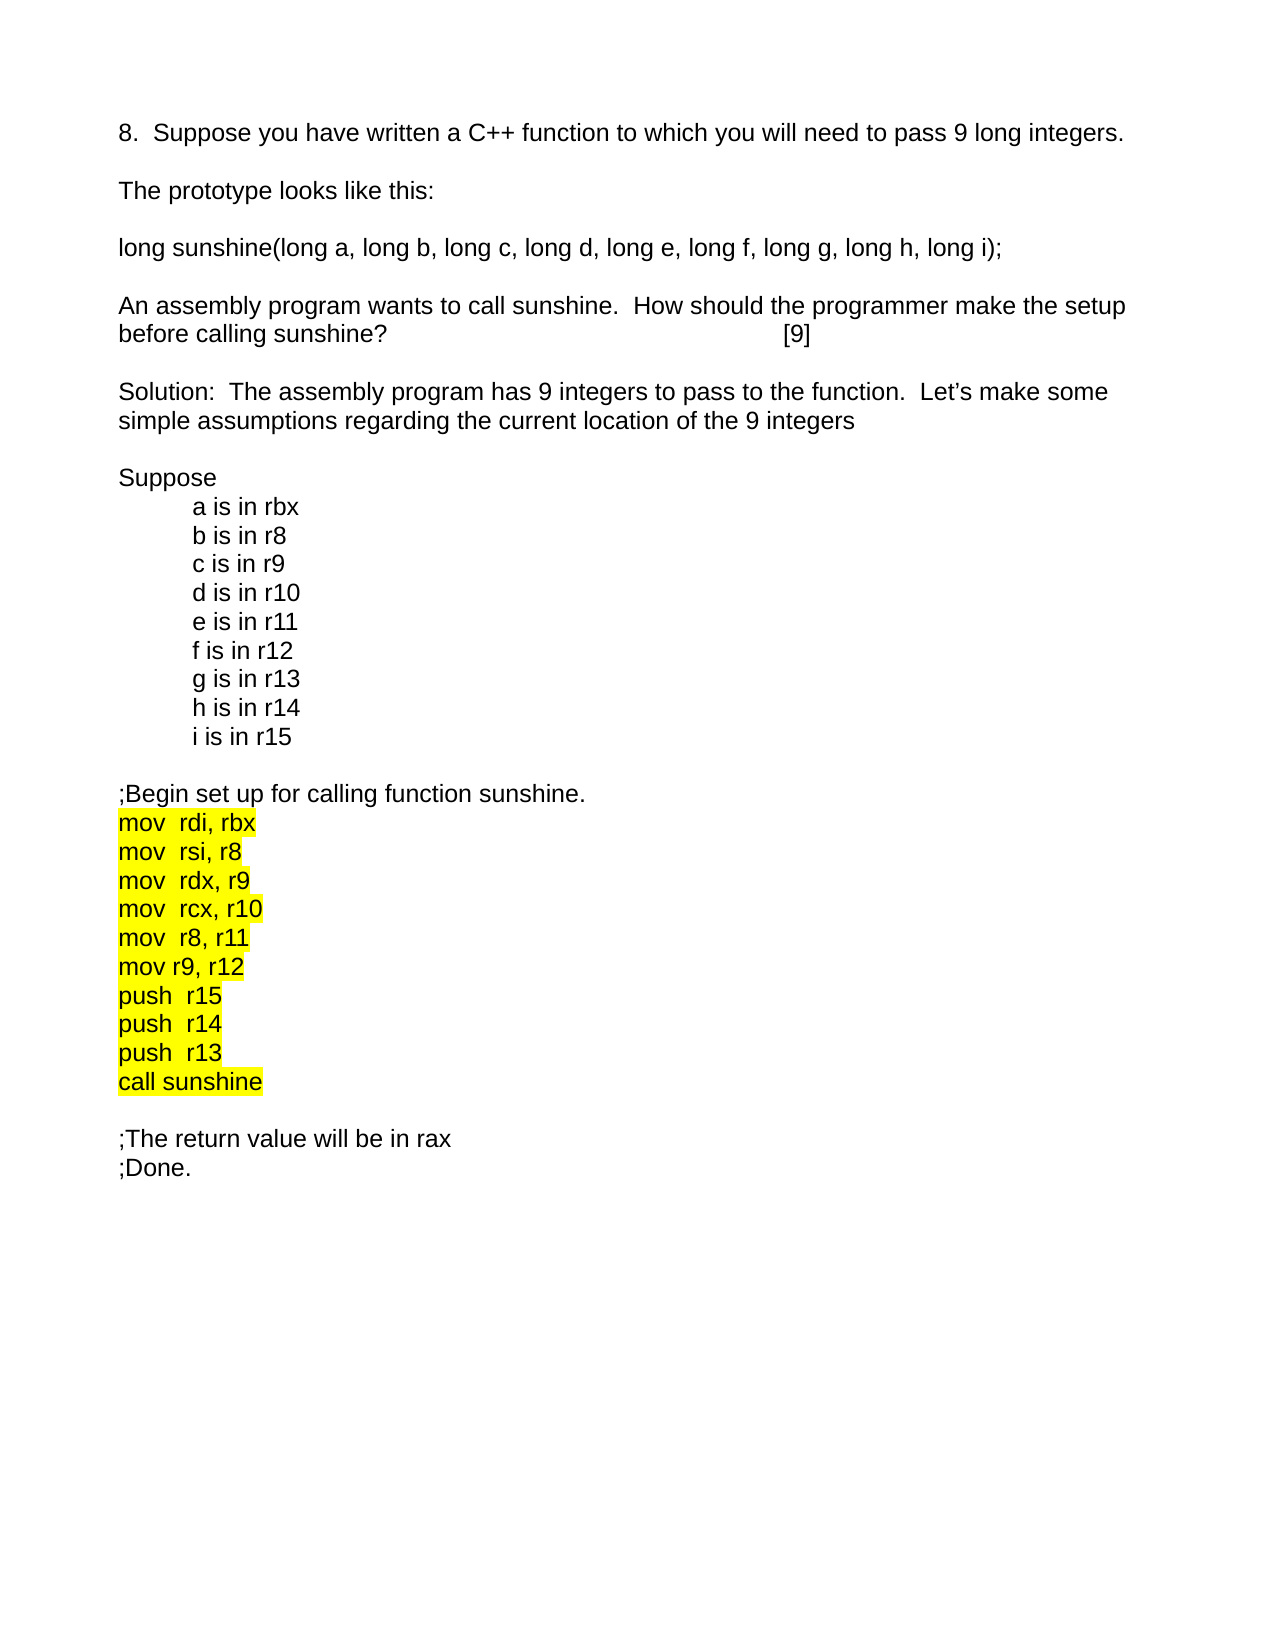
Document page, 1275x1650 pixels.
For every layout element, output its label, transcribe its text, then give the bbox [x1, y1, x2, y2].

text push r13 [118, 1038, 1157, 1067]
text push r14 [118, 1009, 1157, 1038]
text a is in rbx [118, 492, 1157, 521]
text ;The return value will be in rax [118, 1124, 1157, 1153]
text b is in r8 [118, 521, 1157, 549]
text f is in r12 [118, 636, 1157, 664]
text mov rcx, r10 [118, 894, 1157, 923]
text mov r9, r12 [118, 952, 1157, 981]
text d is in r10 [118, 578, 1157, 607]
text c is in r9 [118, 549, 1157, 578]
text h is in r14 [118, 693, 1157, 722]
text Suppose [118, 463, 1157, 492]
text i is in r15 [118, 722, 1157, 751]
text call sunshine [118, 1067, 1157, 1096]
text g is in r13 [118, 664, 1157, 693]
text mov rdi, rbx [118, 808, 1157, 837]
text push r15 [118, 981, 1157, 1009]
text e is in r11 [118, 607, 1157, 636]
text long sunshine(long a, long b, long c, long d, long e, long f, long g, long h, long i); [118, 233, 1157, 262]
text ;Begin set up for calling function sunshine. [118, 779, 1157, 808]
text mov rsi, r8 [118, 837, 1157, 866]
text mov r8, r11 [118, 923, 1157, 952]
text ;Done. [118, 1153, 1157, 1182]
text mov rdx, r9 [118, 866, 1157, 894]
text An assembly program wants to call sunshine. How should the programmer make the setup before calling sunshine? [9] [118, 291, 1157, 348]
text 8. Suppose you have written a C++ function to which you will need to pass 9 long integers. [118, 118, 1157, 147]
text Solution: The assembly program has 9 integers to pass to the function. Let’s make some simple assumptions regarding the current location of the 9 integers [118, 377, 1157, 434]
text The prototype looks like this: [118, 176, 1157, 204]
